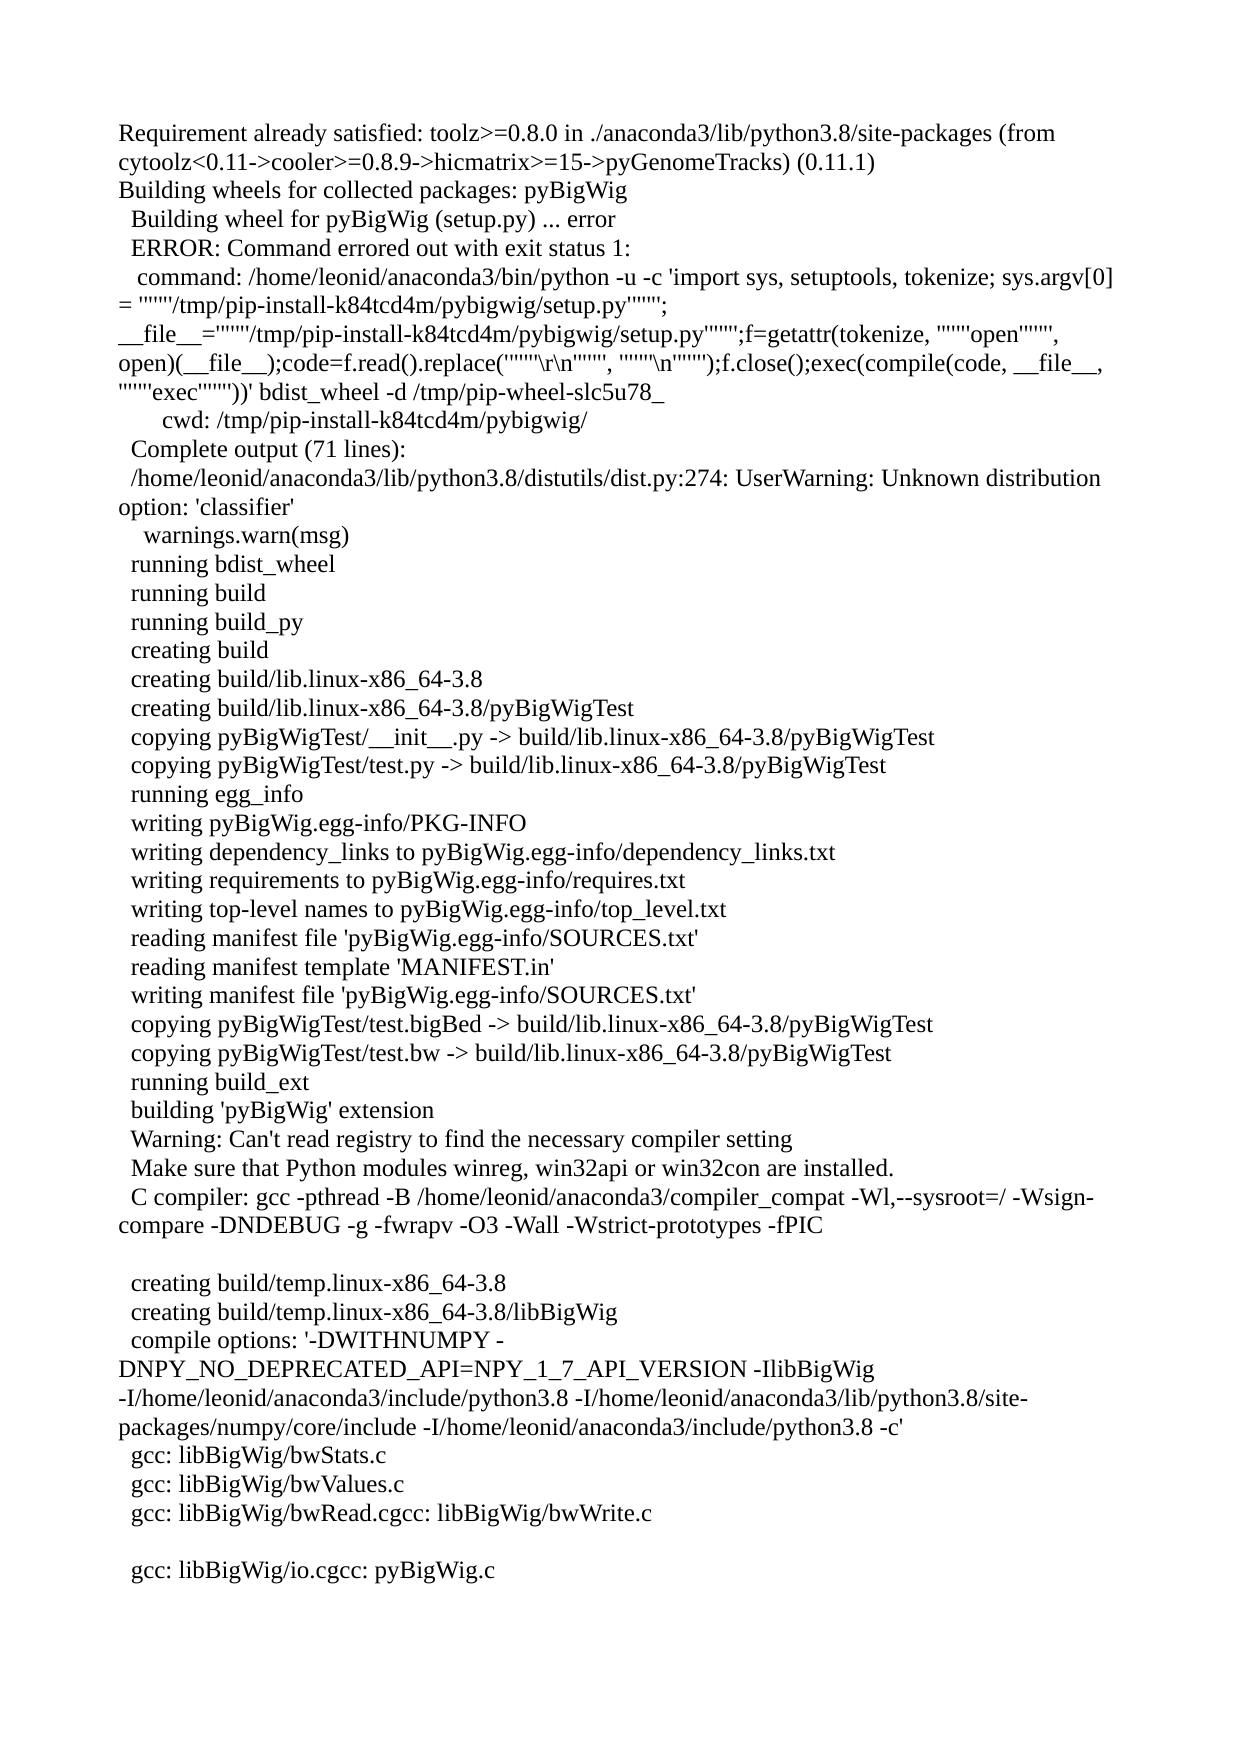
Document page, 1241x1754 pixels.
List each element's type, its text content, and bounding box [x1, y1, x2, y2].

text gcc: libBigWig/io.cgcc: pyBigWig.c [118, 1556, 1122, 1584]
text Requirement already satisfied: toolz>=0.8.0 in ./anaconda3/lib/python3.8/site-packages (from cytoolz<0.11->cooler>=0.8.9->hicmatrix>=15->pyGenomeTracks) (0.11.1) [118, 118, 1122, 176]
text copying pyBigWigTest/test.py -> build/lib.linux-x86_64-3.8/pyBigWigTest [118, 751, 1122, 779]
text reading manifest template 'MANIFEST.in' [118, 952, 1122, 981]
text copying pyBigWigTest/test.bigBed -> build/lib.linux-x86_64-3.8/pyBigWigTest [118, 1009, 1122, 1038]
text writing requirements to pyBigWig.egg-info/requires.txt [118, 866, 1122, 894]
text creating build/lib.linux-x86_64-3.8 [118, 664, 1122, 693]
text /home/leonid/anaconda3/lib/python3.8/distutils/dist.py:274: UserWarning: Unknown distribution option: 'classifier' [118, 463, 1122, 521]
text Building wheels for collected packages: pyBigWig [118, 176, 1122, 204]
text gcc: libBigWig/bwRead.cgcc: libBigWig/bwWrite.c [118, 1498, 1122, 1527]
text writing manifest file 'pyBigWig.egg-info/SOURCES.txt' [118, 981, 1122, 1009]
text Complete output (71 lines): [118, 434, 1122, 463]
text Warning: Can't read registry to find the necessary compiler setting [118, 1124, 1122, 1153]
text creating build/temp.linux-x86_64-3.8/libBigWig [118, 1297, 1122, 1326]
text writing top-level names to pyBigWig.egg-info/top_level.txt [118, 894, 1122, 923]
text creating build/temp.linux-x86_64-3.8 [118, 1268, 1122, 1297]
text running build_ext [118, 1067, 1122, 1096]
text running build [118, 578, 1122, 607]
text copying pyBigWigTest/__init__.py -> build/lib.linux-x86_64-3.8/pyBigWigTest [118, 722, 1122, 751]
text gcc: libBigWig/bwValues.c [118, 1469, 1122, 1498]
text building 'pyBigWig' extension [118, 1096, 1122, 1124]
text creating build/lib.linux-x86_64-3.8/pyBigWigTest [118, 693, 1122, 722]
text command: /home/leonid/anaconda3/bin/python -u -c 'import sys, setuptools, tokenize; sys.argv[0] = '"'"'/tmp/pip-install-k84tcd4m/pybigwig/setup.py'"'"'; __file__='"'"'/tmp/pip-install-k84tcd4m/pybigwig/setup.py'"'"';f=getattr(tokenize, '"'"'open'"'"', open)(__file__);code=f.read().replace('"'"'\r\n'"'"', '"'"'\n'"'"');f.close();exec(compile(code, __file__, '"'"'exec'"'"'))' bdist_wheel -d /tmp/pip-wheel-slc5u78_ [118, 262, 1122, 406]
text Building wheel for pyBigWig (setup.py) ... error [118, 204, 1122, 233]
text compile options: '-DWITHNUMPY -DNPY_NO_DEPRECATED_API=NPY_1_7_API_VERSION -IlibBigWig -I/home/leonid/anaconda3/include/python3.8 -I/home/leonid/anaconda3/lib/python3.8/site-packages/numpy/core/include -I/home/leonid/anaconda3/include/python3.8 -c' [118, 1326, 1122, 1441]
text reading manifest file 'pyBigWig.egg-info/SOURCES.txt' [118, 923, 1122, 952]
text running egg_info [118, 779, 1122, 808]
text ERROR: Command errored out with exit status 1: [118, 233, 1122, 262]
text creating build [118, 636, 1122, 664]
text running build_py [118, 607, 1122, 636]
text warnings.warn(msg) [118, 521, 1122, 549]
text running bdist_wheel [118, 549, 1122, 578]
text Make sure that Python modules winreg, win32api or win32con are installed. [118, 1153, 1122, 1182]
text writing dependency_links to pyBigWig.egg-info/dependency_links.txt [118, 837, 1122, 866]
text gcc: libBigWig/bwStats.c [118, 1441, 1122, 1469]
text C compiler: gcc -pthread -B /home/leonid/anaconda3/compiler_compat -Wl,--sysroot=/ -Wsign-compare -DNDEBUG -g -fwrapv -O3 -Wall -Wstrict-prototypes -fPIC [118, 1182, 1122, 1239]
text copying pyBigWigTest/test.bw -> build/lib.linux-x86_64-3.8/pyBigWigTest [118, 1038, 1122, 1067]
text cwd: /tmp/pip-install-k84tcd4m/pybigwig/ [118, 406, 1122, 434]
text writing pyBigWig.egg-info/PKG-INFO [118, 808, 1122, 837]
